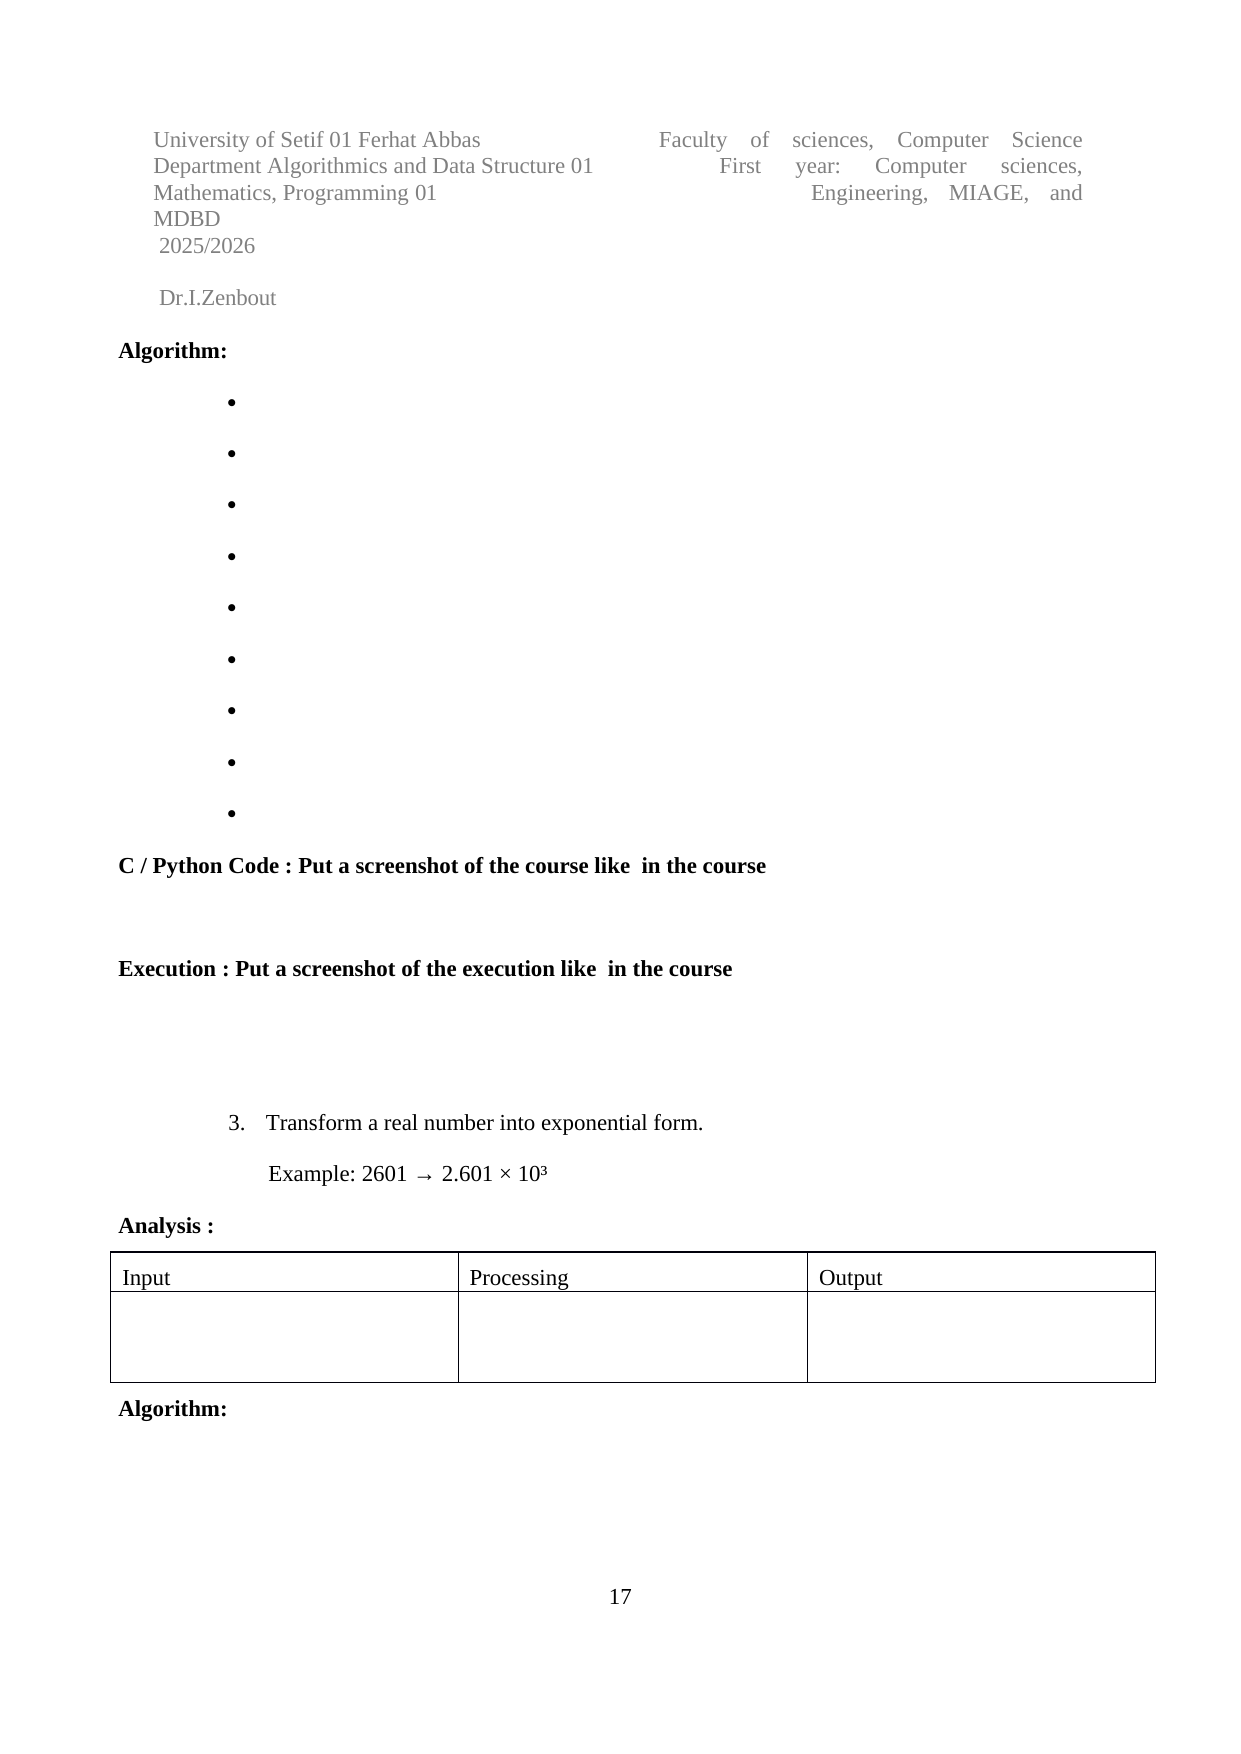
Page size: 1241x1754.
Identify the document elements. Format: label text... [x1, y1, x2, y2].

table_header Processing [459, 1253, 807, 1291]
text Algorithm: [118, 337, 1026, 363]
list Transform a real number into exponential form. [228, 1109, 1026, 1135]
text C / Python Code : Put a screenshot of the course like in the course [118, 852, 1026, 878]
text Execution : Put a screenshot of the execution like in the course [118, 954, 1026, 981]
text Algorithm: [118, 1395, 1026, 1421]
text Example: 2601 → 2.601 × 10³ [193, 1160, 1026, 1187]
text Analysis : [118, 1212, 1026, 1238]
table_header Output [808, 1253, 1155, 1291]
table_header Input [111, 1253, 458, 1291]
table_cell [111, 1292, 458, 1382]
table_cell [808, 1292, 1155, 1382]
table_cell [459, 1292, 807, 1382]
